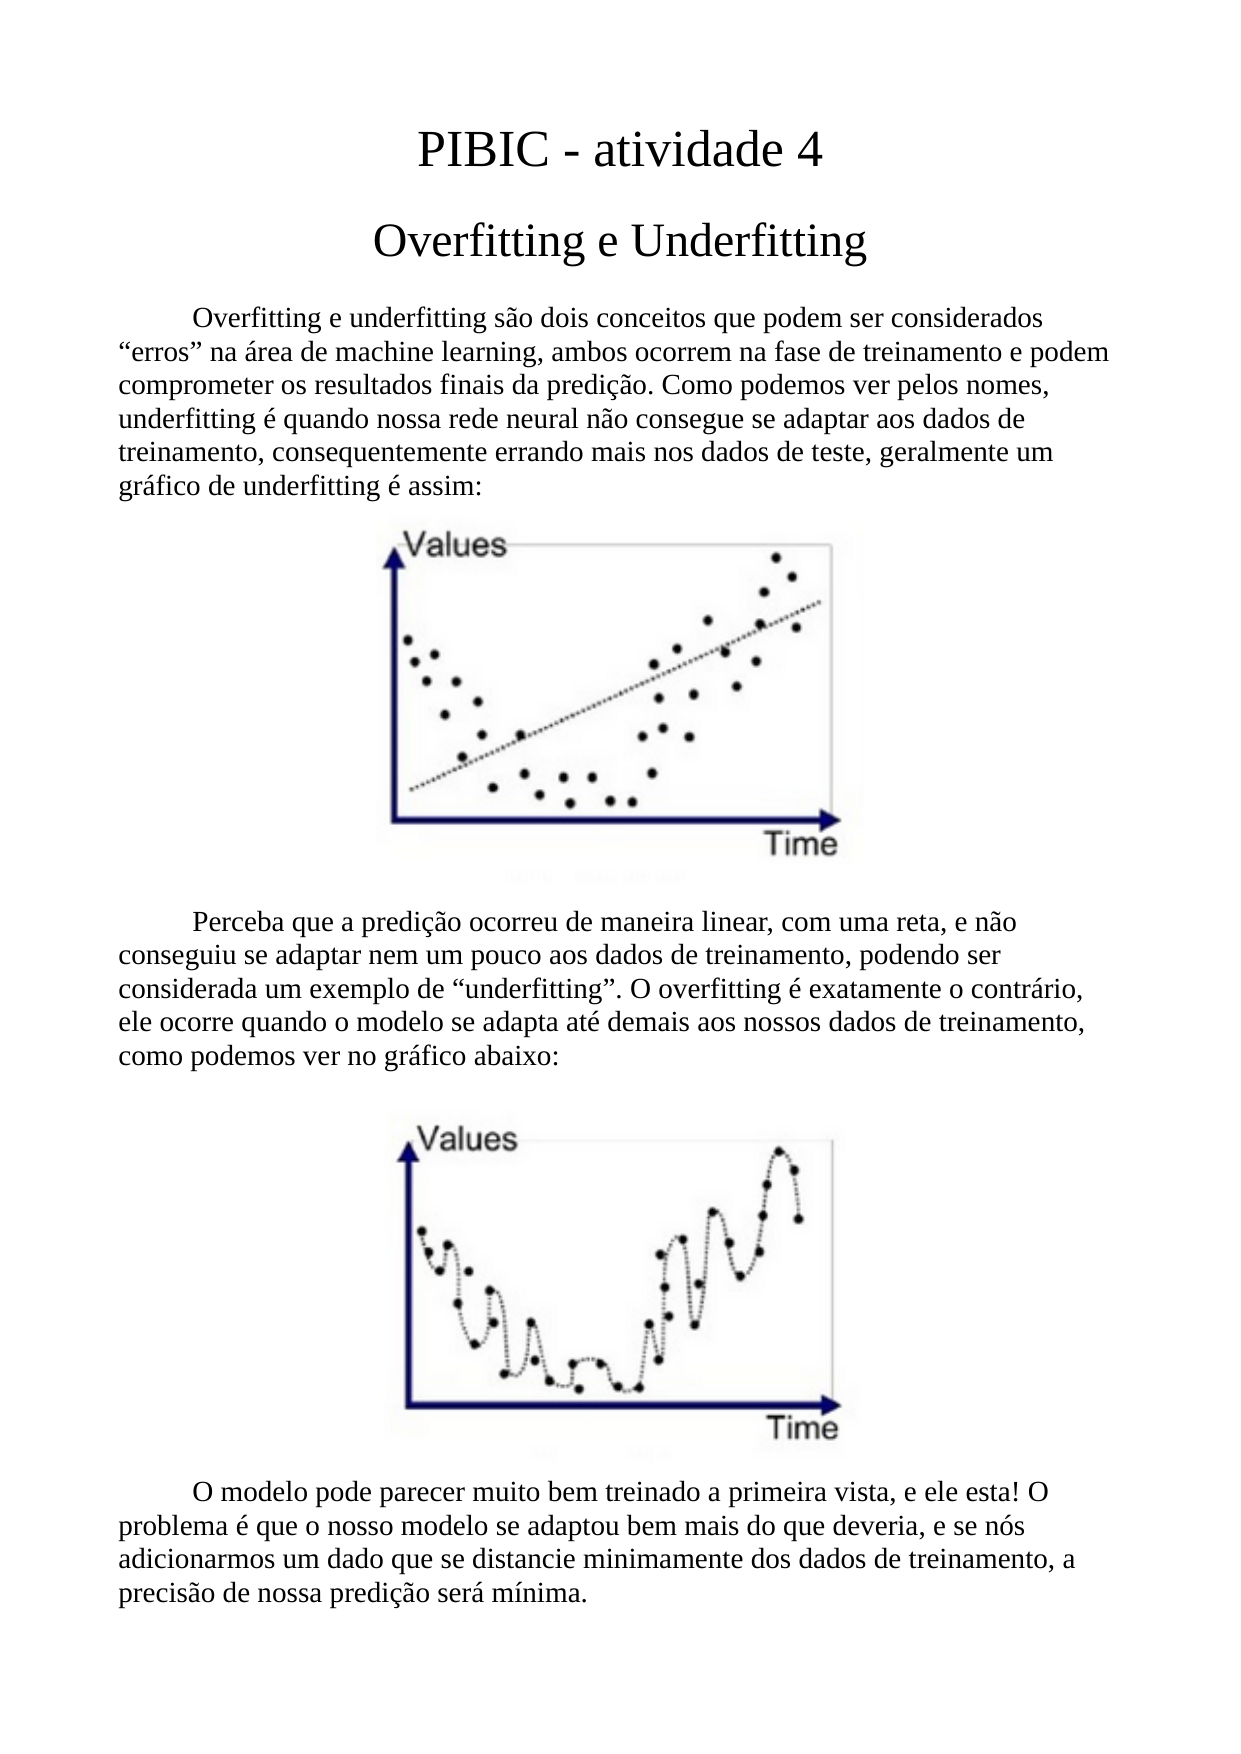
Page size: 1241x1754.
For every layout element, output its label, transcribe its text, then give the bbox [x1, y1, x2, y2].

text PIBIC - atividade 4 [118, 118, 1122, 178]
text Overfitting e underfitting são dois conceitos que podem ser considerados “erros” na área de machine learning, ambos ocorrem na fase de treinamento e podem comprometer os resultados finais da predição. Como podemos ver pelos nomes, underfitting é quando nossa rede neural não consegue se adaptar aos dados de treinamento, consequentemente errando mais nos dados de teste, geralmente um gráfico de underfitting é assim: [118, 300, 1122, 501]
text O modelo pode parecer muito bem treinado a primeira vista, e ele esta! O problema é que o nosso modelo se adaptou bem mais do que deveria, e se nós adicionarmos um dado que se distancie minimamente dos dados de treinamento, a precisão de nossa predição será mínima. [118, 1105, 1122, 1608]
text Overfitting e Underfitting [118, 212, 1122, 267]
text Perceba que a predição ocorreu de maneira linear, com uma reta, e não conseguiu se adaptar nem um pouco aos dados de treinamento, podendo ser considerada um exemplo de “underfitting”. O overfitting é exatamente o contrário, ele ocorre quando o modelo se adapta até demais aos nossos dados de treinamento, como podemos ver no gráfico abaixo: [118, 904, 1122, 1072]
picture [380, 1105, 861, 1468]
picture [376, 501, 864, 892]
